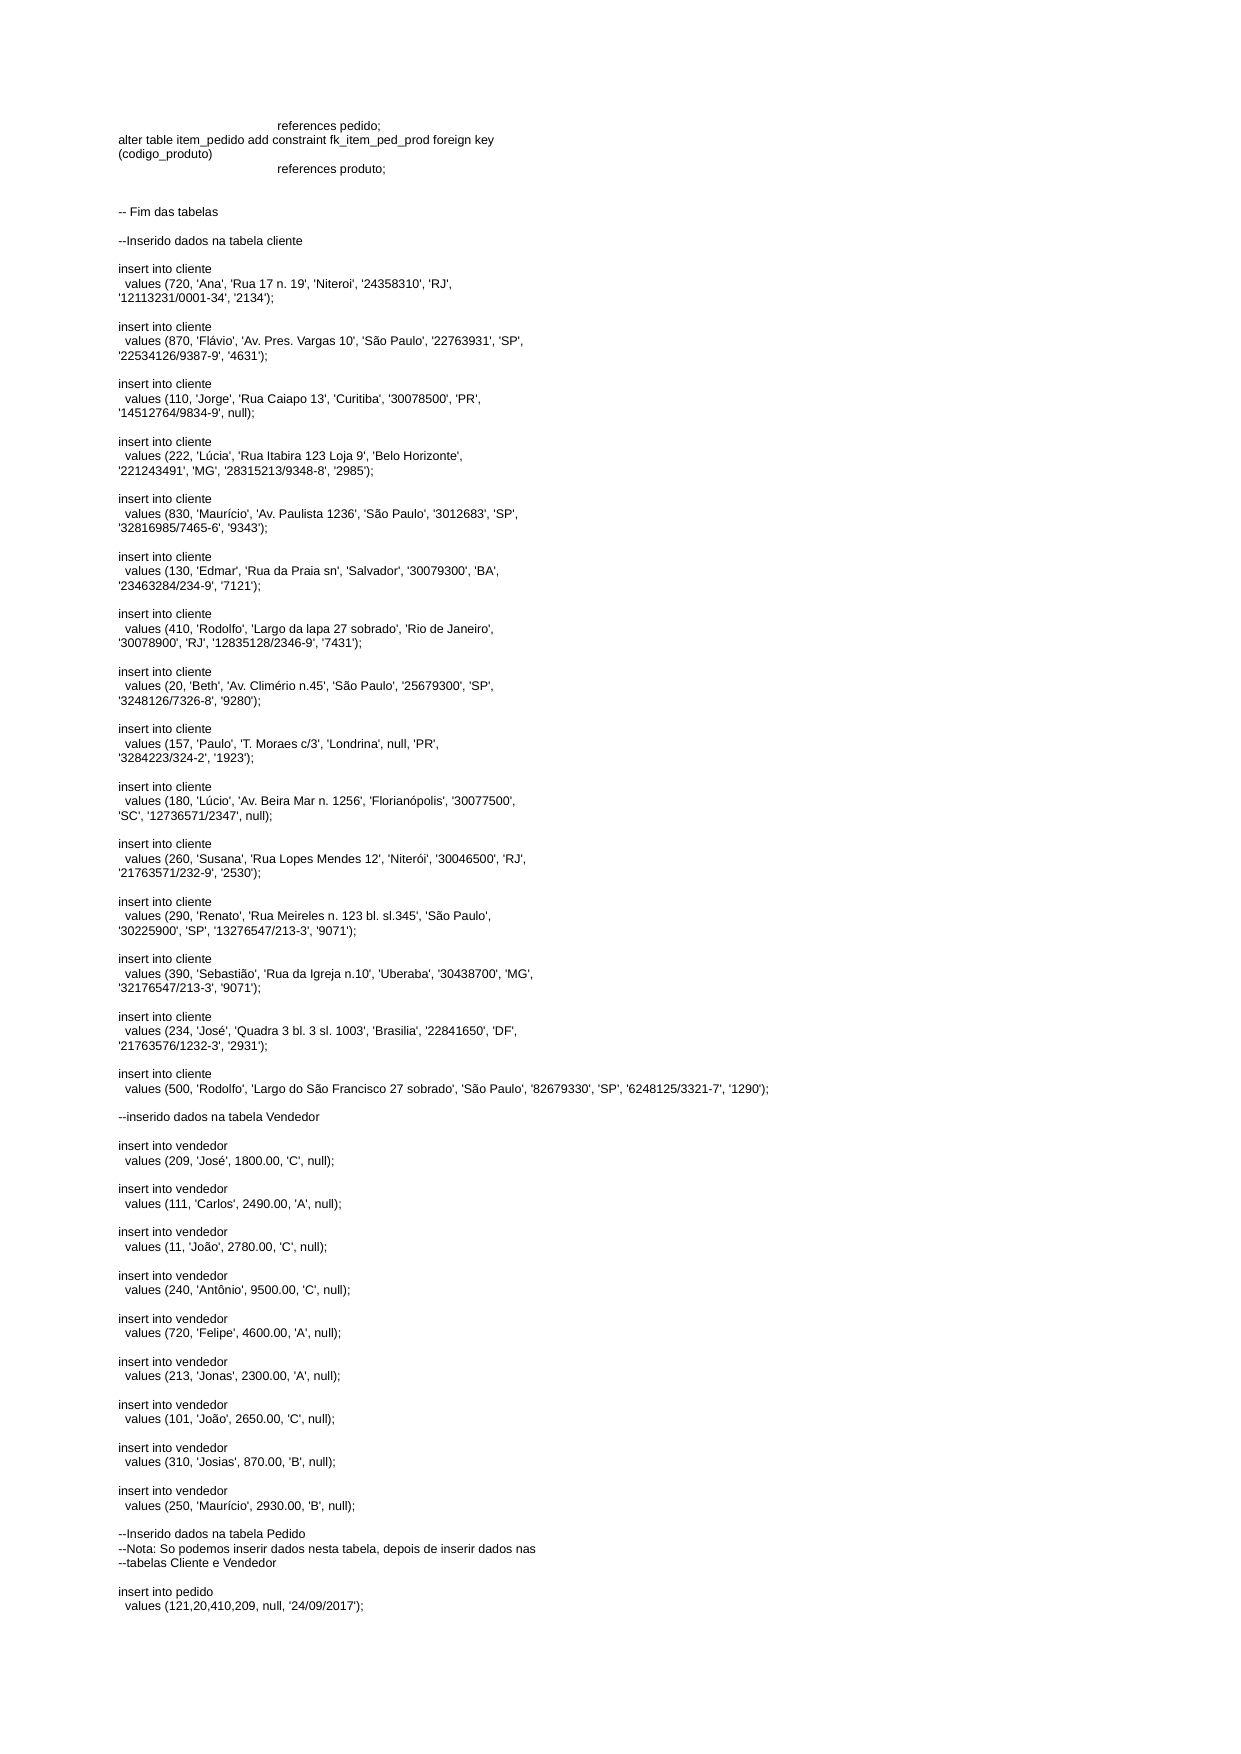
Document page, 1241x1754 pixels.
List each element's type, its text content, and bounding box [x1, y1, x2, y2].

text insert into vendedor [118, 1225, 1122, 1239]
text values (290, 'Renato', 'Rua Meireles n. 123 bl. sl.345', 'São Paulo', [118, 909, 1122, 923]
text insert into cliente [118, 952, 1122, 966]
text '30078900', 'RJ', '12835128/2346-9', '7431'); [118, 636, 1122, 650]
text '21763576/1232-3', '2931'); [118, 1038, 1122, 1052]
text insert into vendedor [118, 1182, 1122, 1196]
text insert into cliente [118, 837, 1122, 851]
text values (870, 'Flávio', 'Av. Pres. Vargas 10', 'São Paulo', '22763931', 'SP', [118, 334, 1122, 348]
text insert into cliente [118, 434, 1122, 449]
text insert into pedido [118, 1584, 1122, 1599]
text insert into vendedor [118, 1139, 1122, 1153]
text insert into vendedor [118, 1484, 1122, 1498]
text values (500, 'Rodolfo', 'Largo do São Francisco 27 sobrado', 'São Paulo', '82679330', 'SP', '6248125/3321-7', '1290'); [118, 1081, 1122, 1096]
text values (110, 'Jorge', 'Rua Caiapo 13', 'Curitiba', '30078500', 'PR', [118, 391, 1122, 406]
text values (130, 'Edmar', 'Rua da Praia sn', 'Salvador', '30079300', 'BA', [118, 564, 1122, 578]
text insert into cliente [118, 664, 1122, 679]
text 'SC', '12736571/2347', null); [118, 808, 1122, 822]
text '14512764/9834-9', null); [118, 406, 1122, 420]
text values (234, 'José', 'Quadra 3 bl. 3 sl. 1003', 'Brasilia', '22841650', 'DF', [118, 1024, 1122, 1038]
text '12113231/0001-34', '2134'); [118, 291, 1122, 305]
text insert into cliente [118, 549, 1122, 564]
text values (250, 'Maurício', 2930.00, 'B', null); [118, 1498, 1122, 1512]
text values (310, 'Josias', 870.00, 'B', null); [118, 1455, 1122, 1469]
text values (20, 'Beth', 'Av. Climério n.45', 'São Paulo', '25679300', 'SP', [118, 679, 1122, 693]
text insert into cliente [118, 607, 1122, 621]
text values (111, 'Carlos', 2490.00, 'A', null); [118, 1196, 1122, 1211]
text values (209, 'José', 1800.00, 'C', null); [118, 1153, 1122, 1167]
text --Nota: So podemos inserir dados nesta tabela, depois de inserir dados nas [118, 1541, 1122, 1556]
text insert into cliente [118, 722, 1122, 736]
text insert into cliente [118, 262, 1122, 276]
text values (101, 'João', 2650.00, 'C', null); [118, 1412, 1122, 1426]
text values (720, 'Felipe', 4600.00, 'A', null); [118, 1326, 1122, 1340]
text values (11, 'João', 2780.00, 'C', null); [118, 1239, 1122, 1254]
text --Inserido dados na tabela Pedido [118, 1527, 1122, 1541]
text values (410, 'Rodolfo', 'Largo da lapa 27 sobrado', 'Rio de Janeiro', [118, 621, 1122, 636]
text '32176547/213-3', '9071'); [118, 981, 1122, 995]
text alter table item_pedido add constraint fk_item_ped_prod foreign key [118, 132, 1122, 147]
text '221243491', 'MG', '28315213/9348-8', '2985'); [118, 463, 1122, 477]
text '21763571/232-9', '2530'); [118, 866, 1122, 880]
text -- Fim das tabelas [118, 204, 1122, 219]
text values (213, 'Jonas', 2300.00, 'A', null); [118, 1369, 1122, 1383]
text insert into cliente [118, 492, 1122, 506]
text insert into cliente [118, 377, 1122, 391]
text insert into vendedor [118, 1354, 1122, 1369]
text values (260, 'Susana', 'Rua Lopes Mendes 12', 'Niterói', '30046500', 'RJ', [118, 851, 1122, 866]
text --inserido dados na tabela Vendedor [118, 1110, 1122, 1124]
text insert into cliente [118, 319, 1122, 334]
text insert into cliente [118, 779, 1122, 794]
text values (180, 'Lúcio', 'Av. Beira Mar n. 1256', 'Florianópolis', '30077500', [118, 794, 1122, 808]
text values (240, 'Antônio', 9500.00, 'C', null); [118, 1282, 1122, 1297]
text values (390, 'Sebastião', 'Rua da Igreja n.10', 'Uberaba', '30438700', 'MG', [118, 966, 1122, 981]
text --Inserido dados na tabela cliente [118, 233, 1122, 247]
text '3248126/7326-8', '9280'); [118, 693, 1122, 707]
text references pedido; [118, 118, 1122, 132]
text insert into vendedor [118, 1397, 1122, 1412]
text insert into vendedor [118, 1268, 1122, 1282]
text values (121,20,410,209, null, '24/09/2017'); [118, 1599, 1122, 1613]
text values (830, 'Maurício', 'Av. Paulista 1236', 'São Paulo', '3012683', 'SP', [118, 506, 1122, 521]
text values (157, 'Paulo', 'T. Moraes c/3', 'Londrina', null, 'PR', [118, 736, 1122, 751]
text '22534126/9387-9', '4631'); [118, 348, 1122, 362]
text insert into vendedor [118, 1441, 1122, 1455]
text values (222, 'Lúcia', 'Rua Itabira 123 Loja 9', 'Belo Horizonte', [118, 449, 1122, 463]
text '3284223/324-2', '1923'); [118, 751, 1122, 765]
text insert into cliente [118, 1067, 1122, 1081]
text insert into cliente [118, 1009, 1122, 1024]
text insert into vendedor [118, 1311, 1122, 1326]
text (codigo_produto) [118, 147, 1122, 161]
text '23463284/234-9', '7121'); [118, 578, 1122, 592]
text values (720, 'Ana', 'Rua 17 n. 19', 'Niteroi', '24358310', 'RJ', [118, 276, 1122, 291]
text --tabelas Cliente e Vendedor [118, 1556, 1122, 1570]
text '30225900', 'SP', '13276547/213-3', '9071'); [118, 923, 1122, 937]
text insert into cliente [118, 894, 1122, 909]
text references produto; [118, 161, 1122, 176]
text '32816985/7465-6', '9343'); [118, 521, 1122, 535]
